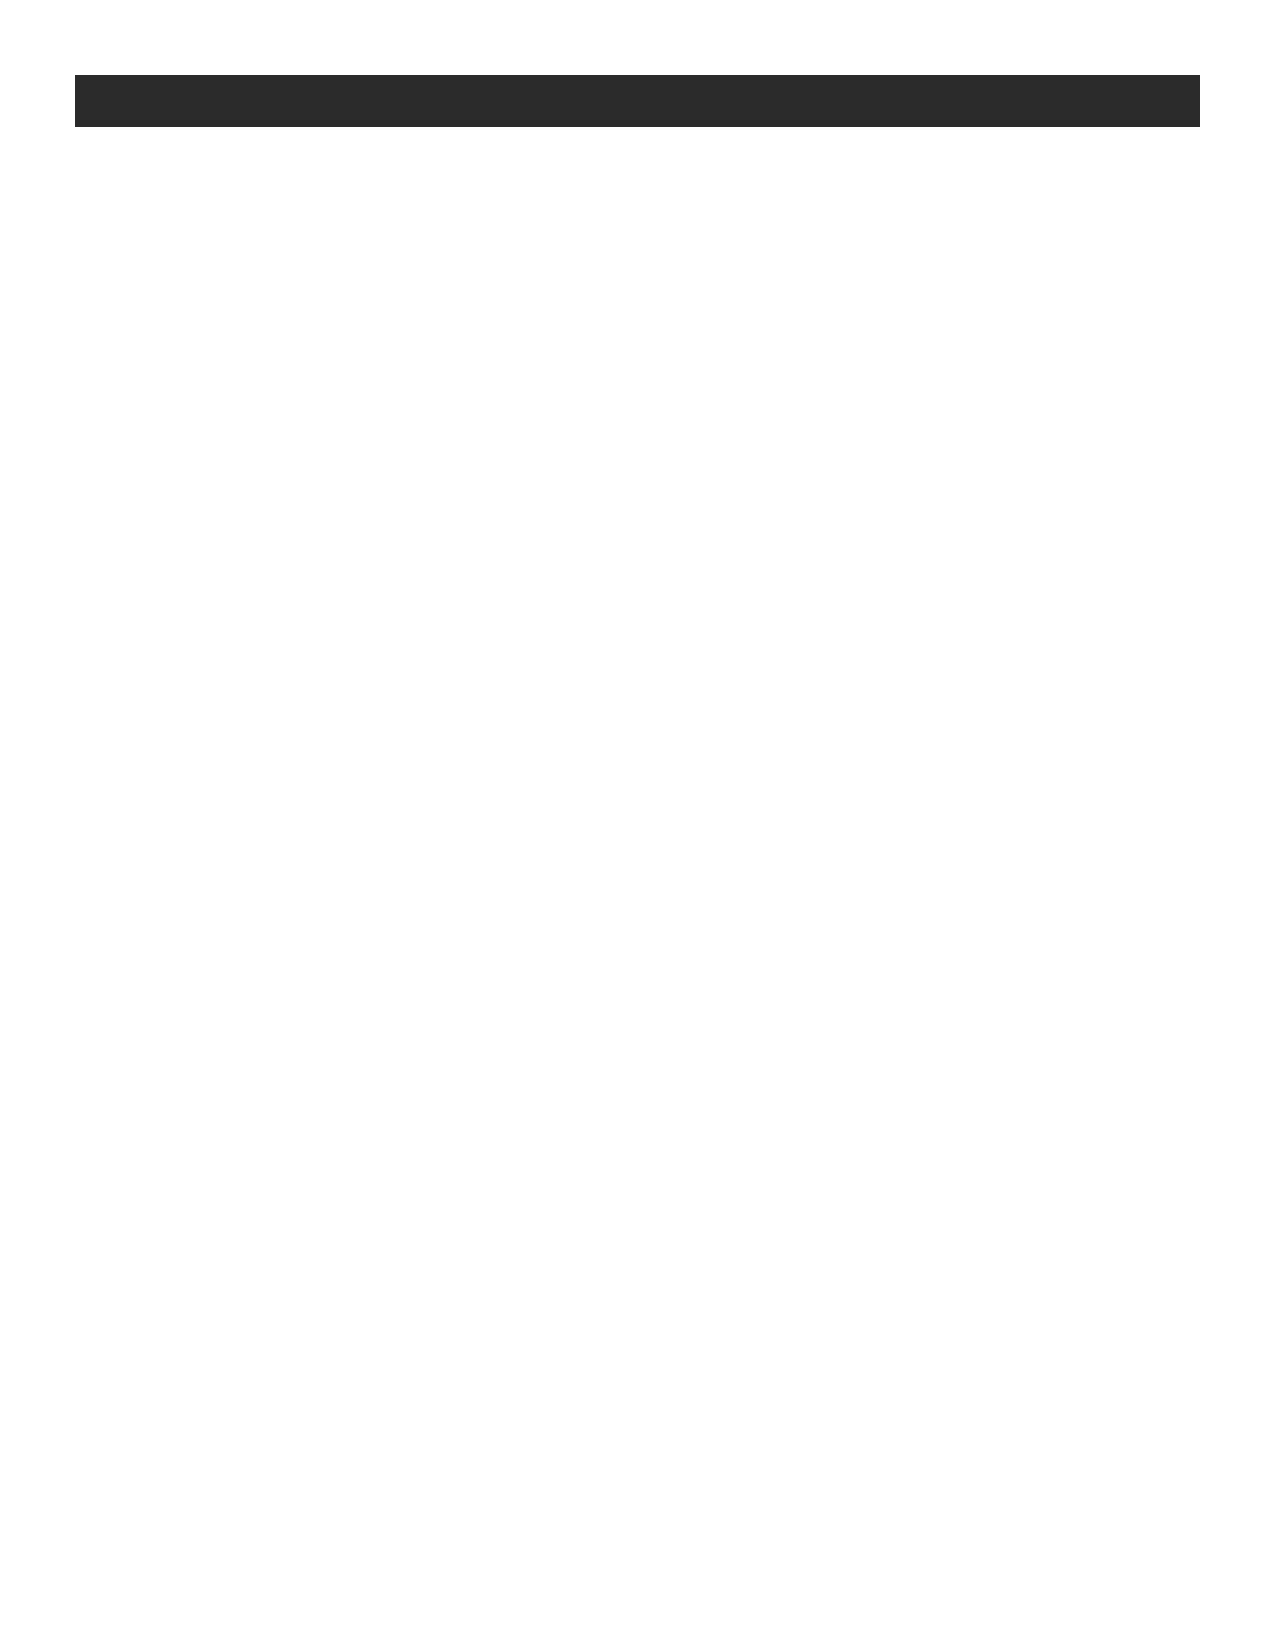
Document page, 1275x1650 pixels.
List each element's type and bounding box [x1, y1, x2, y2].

table_cell [75, 75, 1200, 127]
